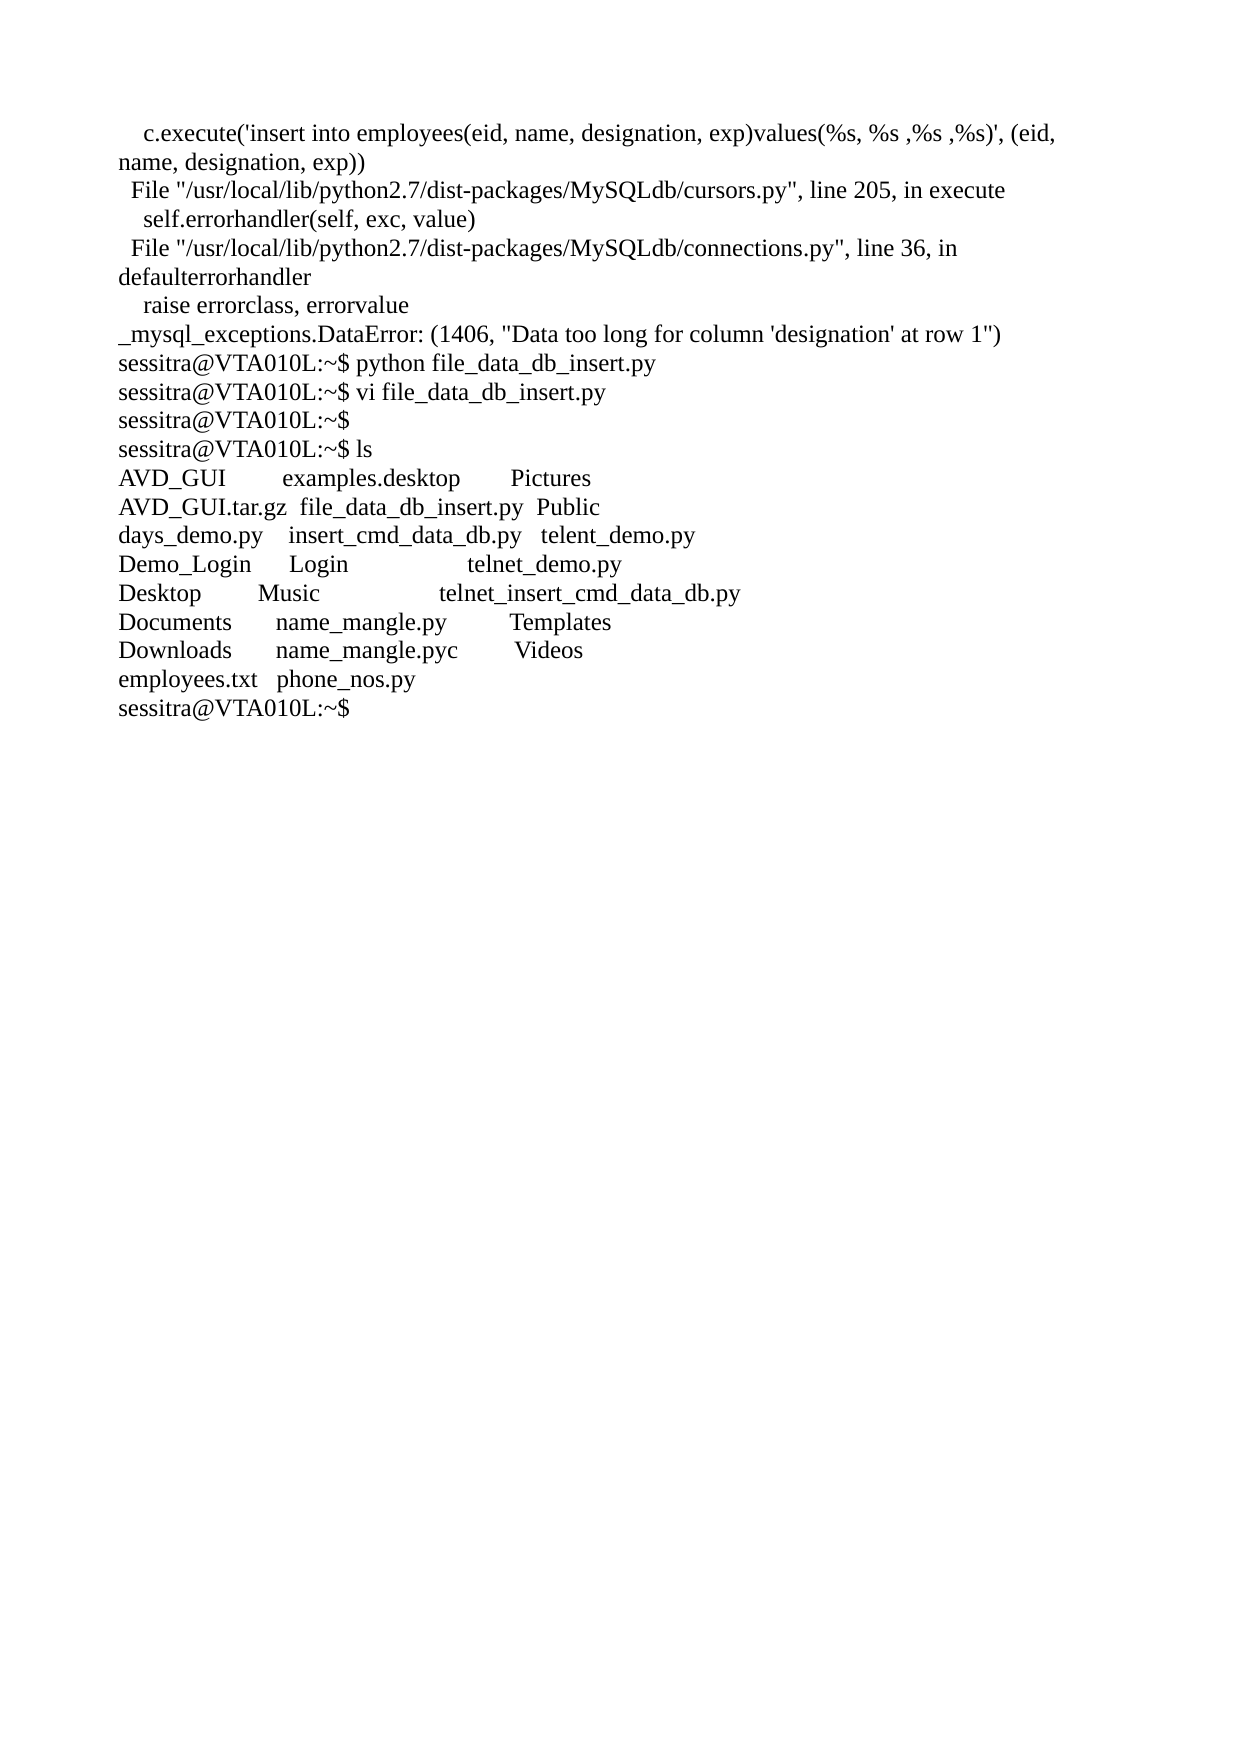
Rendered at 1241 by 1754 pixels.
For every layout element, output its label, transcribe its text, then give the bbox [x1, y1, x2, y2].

text Downloads name_mangle.pyc Videos [118, 636, 1122, 664]
text sessitra@VTA010L:~$ [118, 693, 1122, 722]
text _mysql_exceptions.DataError: (1406, "Data too long for column 'designation' at row 1") [118, 319, 1122, 348]
text sessitra@VTA010L:~$ vi file_data_db_insert.py [118, 377, 1122, 406]
text self.errorhandler(self, exc, value) [118, 204, 1122, 233]
text File "/usr/local/lib/python2.7/dist-packages/MySQLdb/cursors.py", line 205, in execute [118, 176, 1122, 204]
text File "/usr/local/lib/python2.7/dist-packages/MySQLdb/connections.py", line 36, in defaulterrorhandler [118, 233, 1122, 291]
text sessitra@VTA010L:~$ python file_data_db_insert.py [118, 348, 1122, 377]
text AVD_GUI examples.desktop Pictures [118, 463, 1122, 492]
text sessitra@VTA010L:~$ [118, 406, 1122, 434]
text Desktop Music telnet_insert_cmd_data_db.py [118, 578, 1122, 607]
text AVD_GUI.tar.gz file_data_db_insert.py Public [118, 492, 1122, 521]
text days_demo.py insert_cmd_data_db.py telent_demo.py [118, 521, 1122, 549]
text raise errorclass, errorvalue [118, 291, 1122, 319]
text employees.txt phone_nos.py [118, 664, 1122, 693]
text c.execute('insert into employees(eid, name, designation, exp)values(%s, %s ,%s ,%s)', (eid, name, designation, exp)) [118, 118, 1122, 176]
text Demo_Login Login telnet_demo.py [118, 549, 1122, 578]
text Documents name_mangle.py Templates [118, 607, 1122, 636]
text sessitra@VTA010L:~$ ls [118, 434, 1122, 463]
